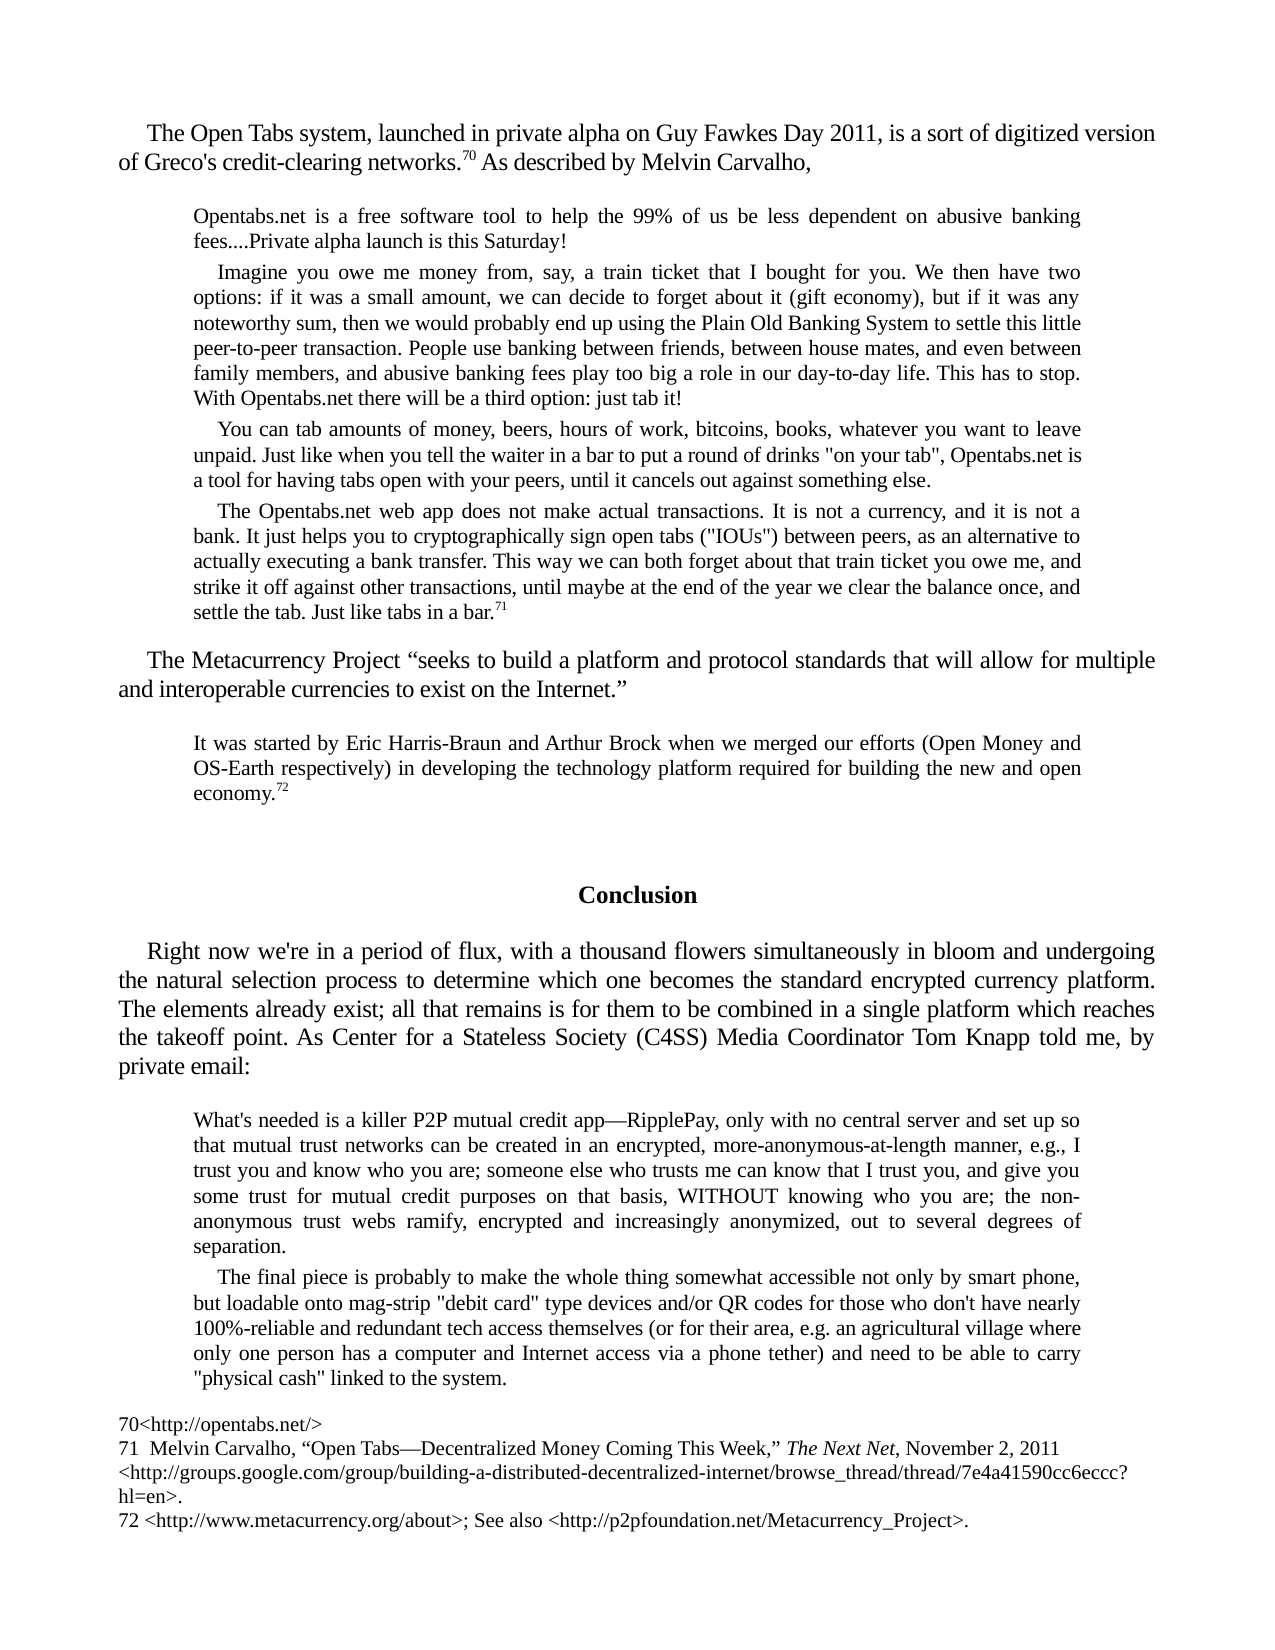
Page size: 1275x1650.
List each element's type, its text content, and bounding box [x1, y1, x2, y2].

text What's needed is a killer P2P mutual credit app—RipplePay, only with no central server and set up so that mutual trust networks can be created in an encrypted, more-anonymous-at-length manner, e.g., I trust you and know who you are; someone else who trusts me can know that I trust you, and give you some trust for mutual credit purposes on that basis, WITHOUT knowing who you are; the non-anonymous trust webs ramify, encrypted and increasingly anonymized, out to several degrees of separation. [193, 1107, 1082, 1258]
text It was started by Eric Harris-Braun and Arthur Brock when we merged our efforts (Open Money and OS-Earth respectively) in developing the technology platform required for building the new and open economy. [193, 730, 1082, 805]
title Conclusion [118, 880, 1157, 909]
text Imagine you owe me money from, say, a train ticket that I bought for you. We then have two options: if it was a small amount, we can decide to forget about it (gift economy), but if it was any noteworthy sum, then we would probably end up using the Plain Old Banking System to settle this little peer-to-peer transaction. People use banking between friends, between house mates, and even between family members, and abusive banking fees play too big a role in our day-to-day life. This has to stop. With Opentabs.net there will be a third option: just tab it! [193, 259, 1082, 410]
text The Open Tabs system, launched in private alpha on Guy Fawkes Day 2011, is a sort of digitized version of Greco's credit-clearing networks. As described by Melvin Carvalho, [118, 118, 1157, 176]
text The Opentabs.net web app does not make actual transactions. It is not a currency, and it is not a bank. It just helps you to cryptographically sign open tabs ("IOUs") between peers, as an alternative to actually executing a bank transfer. This way we can both forget about that train ticket you owe me, and strike it off against other transactions, until maybe at the end of the year we clear the balance once, and settle the tab. Just like tabs in a bar. [193, 498, 1082, 624]
text The Metacurrency Project “seeks to build a platform and protocol standards that will allow for multiple and interoperable currencies to exist on the Internet.” [118, 645, 1157, 703]
text <http://opentabs.net/> [118, 1412, 1157, 1436]
text Opentabs.net is a free software tool to help the 99% of us be less dependent on abusive banking fees....Private alpha launch is this Saturday! [193, 203, 1082, 253]
text Melvin Carvalho, “Open Tabs—Decentralized Money Coming This Week,” The Next Net, November 2, 2011 <http://groups.google.com/group/building-a-distributed-decentralized-internet/browse_thread/thread/7e4a41590cc6eccc?hl=en>. [118, 1436, 1157, 1508]
text You can tab amounts of money, beers, hours of work, bitcoins, books, whatever you want to leave unpaid. Just like when you tell the waiter in a bar to put a round of drinks "on your tab", Opentabs.net is a tool for having tabs open with your peers, until it cancels out against something else. [193, 416, 1082, 492]
text Right now we're in a period of flux, with a thousand flowers simultaneously in bloom and undergoing the natural selection process to determine which one becomes the standard encrypted currency platform. The elements already exist; all that remains is for them to be combined in a single platform which reaches the takeoff point. As Center for a Stateless Society (C4SS) Media Coordinator Tom Knapp told me, by private email: [118, 936, 1157, 1080]
text The final piece is probably to make the whole thing somewhat accessible not only by smart phone, but loadable onto mag-strip "debit card" type devices and/or QR codes for those who don't have nearly 100%-reliable and redundant tech access themselves (or for their area, e.g. an agricultural village where only one person has a computer and Internet access via a phone tether) and need to be able to carry "physical cash" linked to the system. [193, 1264, 1082, 1390]
text <http://www.metacurrency.org/about>; See also <http://p2pfoundation.net/Metacurrency_Project>. [118, 1508, 1157, 1532]
